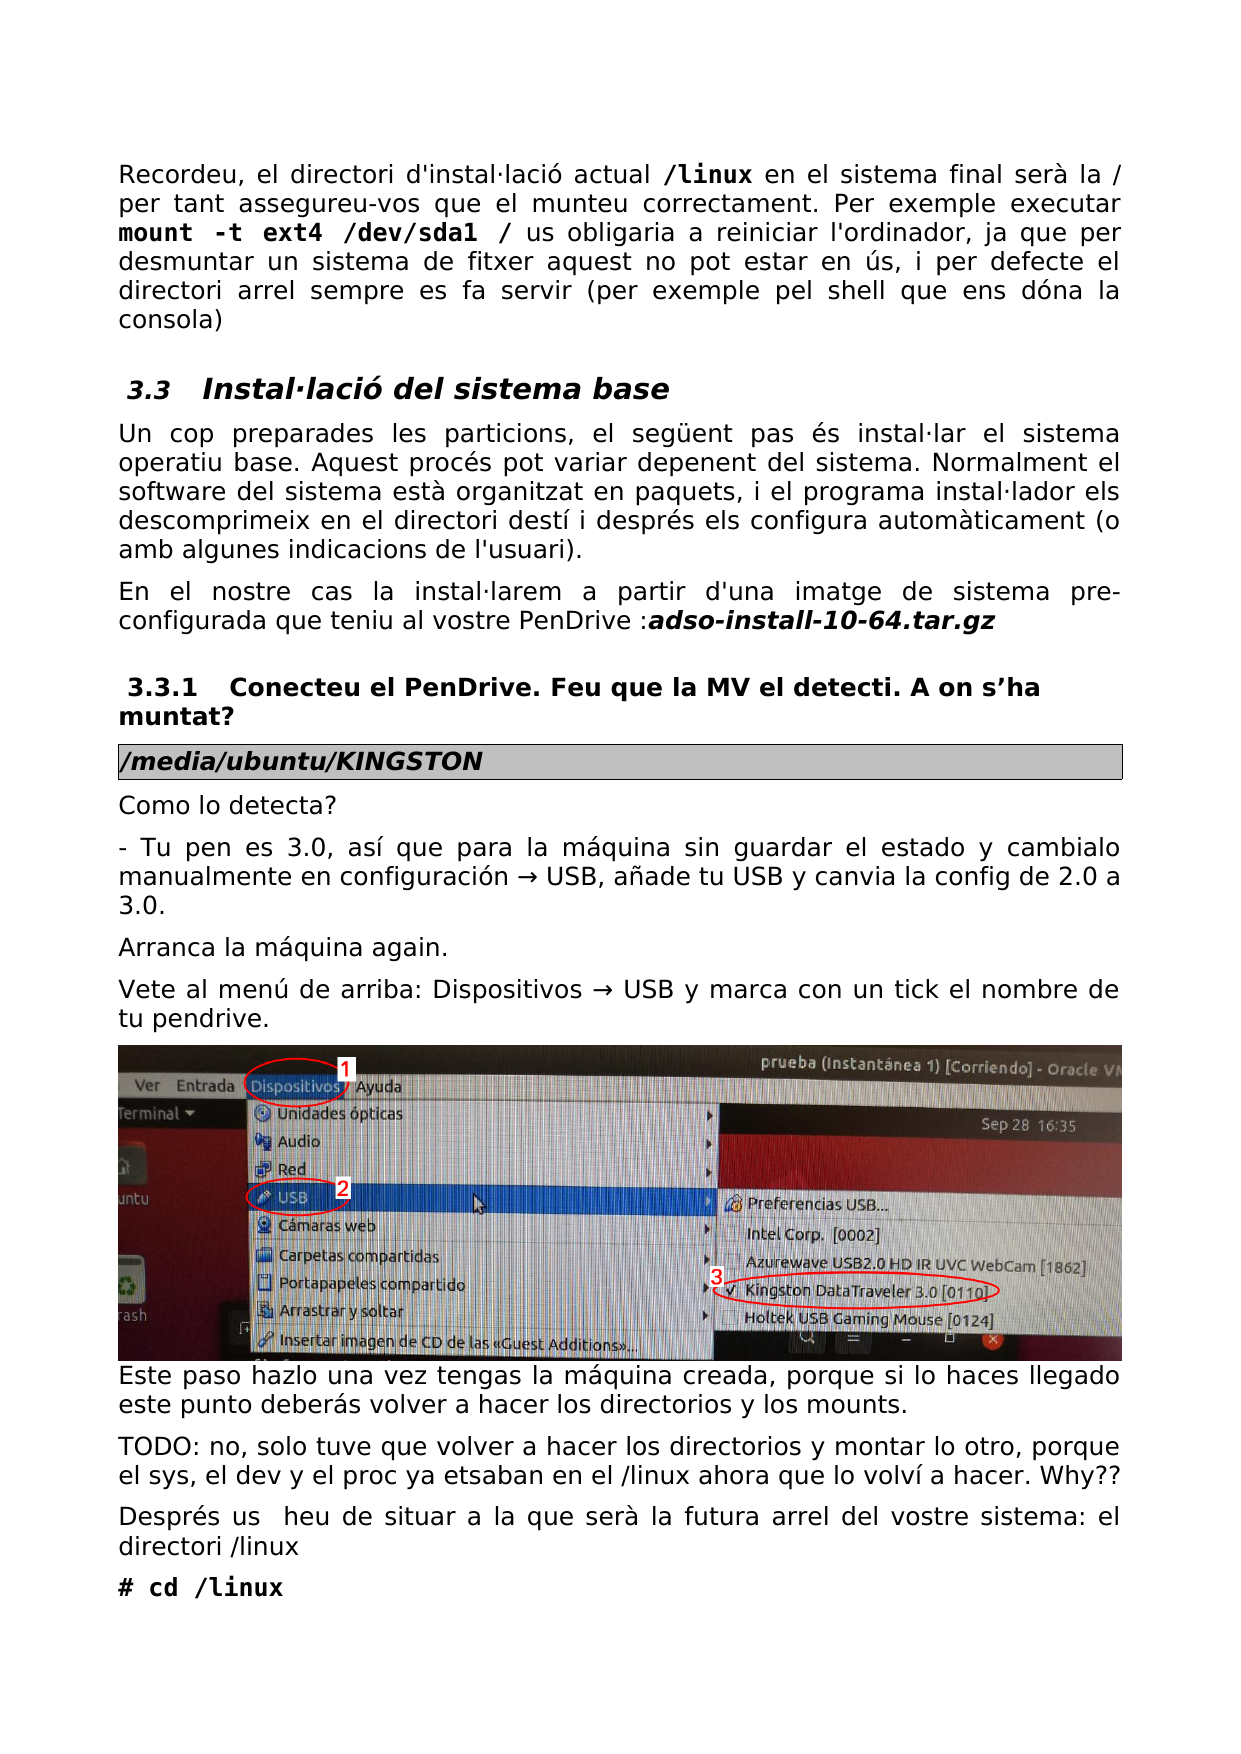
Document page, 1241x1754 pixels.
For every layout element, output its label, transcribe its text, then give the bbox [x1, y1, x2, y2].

subtitle Conecteu el PenDrive. Feu que la MV el detecti. A on s’ha muntat? [118, 673, 1122, 731]
text Arranca la máquina again. [118, 933, 1122, 962]
text TODO: no, solo tuve que volver a hacer los directorios y montar lo otro, porque el sys, el dev y el proc ya etsaban en el /linux ahora que lo volví a hacer. Why?? [118, 1432, 1122, 1490]
text # cd /linux [118, 1573, 1122, 1603]
text Este paso hazlo una vez tengas la máquina creada, porque si lo haces llegado este punto deberás volver a hacer los directorios y los mounts. [118, 1361, 1122, 1419]
text En el nostre cas la instal·larem a partir d'una imatge de sistema pre-configurada que teniu al vostre PenDrive :adso-install-10-64.tar.gz [118, 577, 1122, 635]
subtitle Instal·lació del sistema base [118, 372, 1122, 406]
picture [118, 1045, 1122, 1361]
text Como lo detecta? [118, 791, 1122, 821]
text Vete al menú de arriba: Dispositivos → USB y marca con un tick el nombre de tu pendrive. [118, 975, 1122, 1033]
text /media/ubuntu/KINGSTON [119, 745, 1122, 779]
text Recordeu, el directori d'instal·lació actual /linux en el sistema final serà la / per tant assegureu-vos que el munteu correctament. Per exemple executar mount -t ext4 /dev/sda1 / us obligaria a reiniciar l'ordinador, ja que per desmuntar un sistema de fitxer aquest no pot estar en ús, i per defecte el directori arrel sempre es fa servir (per exemple pel shell que ens dóna la consola) [118, 160, 1122, 335]
text Després us heu de situar a la que serà la futura arrel del vostre sistema: el directori /linux [118, 1503, 1122, 1561]
text Un cop preparades les particions, el següent pas és instal·lar el sistema operatiu base. Aquest procés pot variar depenent del sistema. Normalment el software del sistema està organitzat en paquets, i el programa instal·lador els descomprimeix en el directori destí i després els configura automàticament (o amb algunes indicacions de l'usuari). [118, 419, 1122, 564]
text - Tu pen es 3.0, así que para la máquina sin guardar el estado y cambialo manualmente en configuración → USB, añade tu USB y canvia la config de 2.0 a 3.0. [118, 833, 1122, 921]
